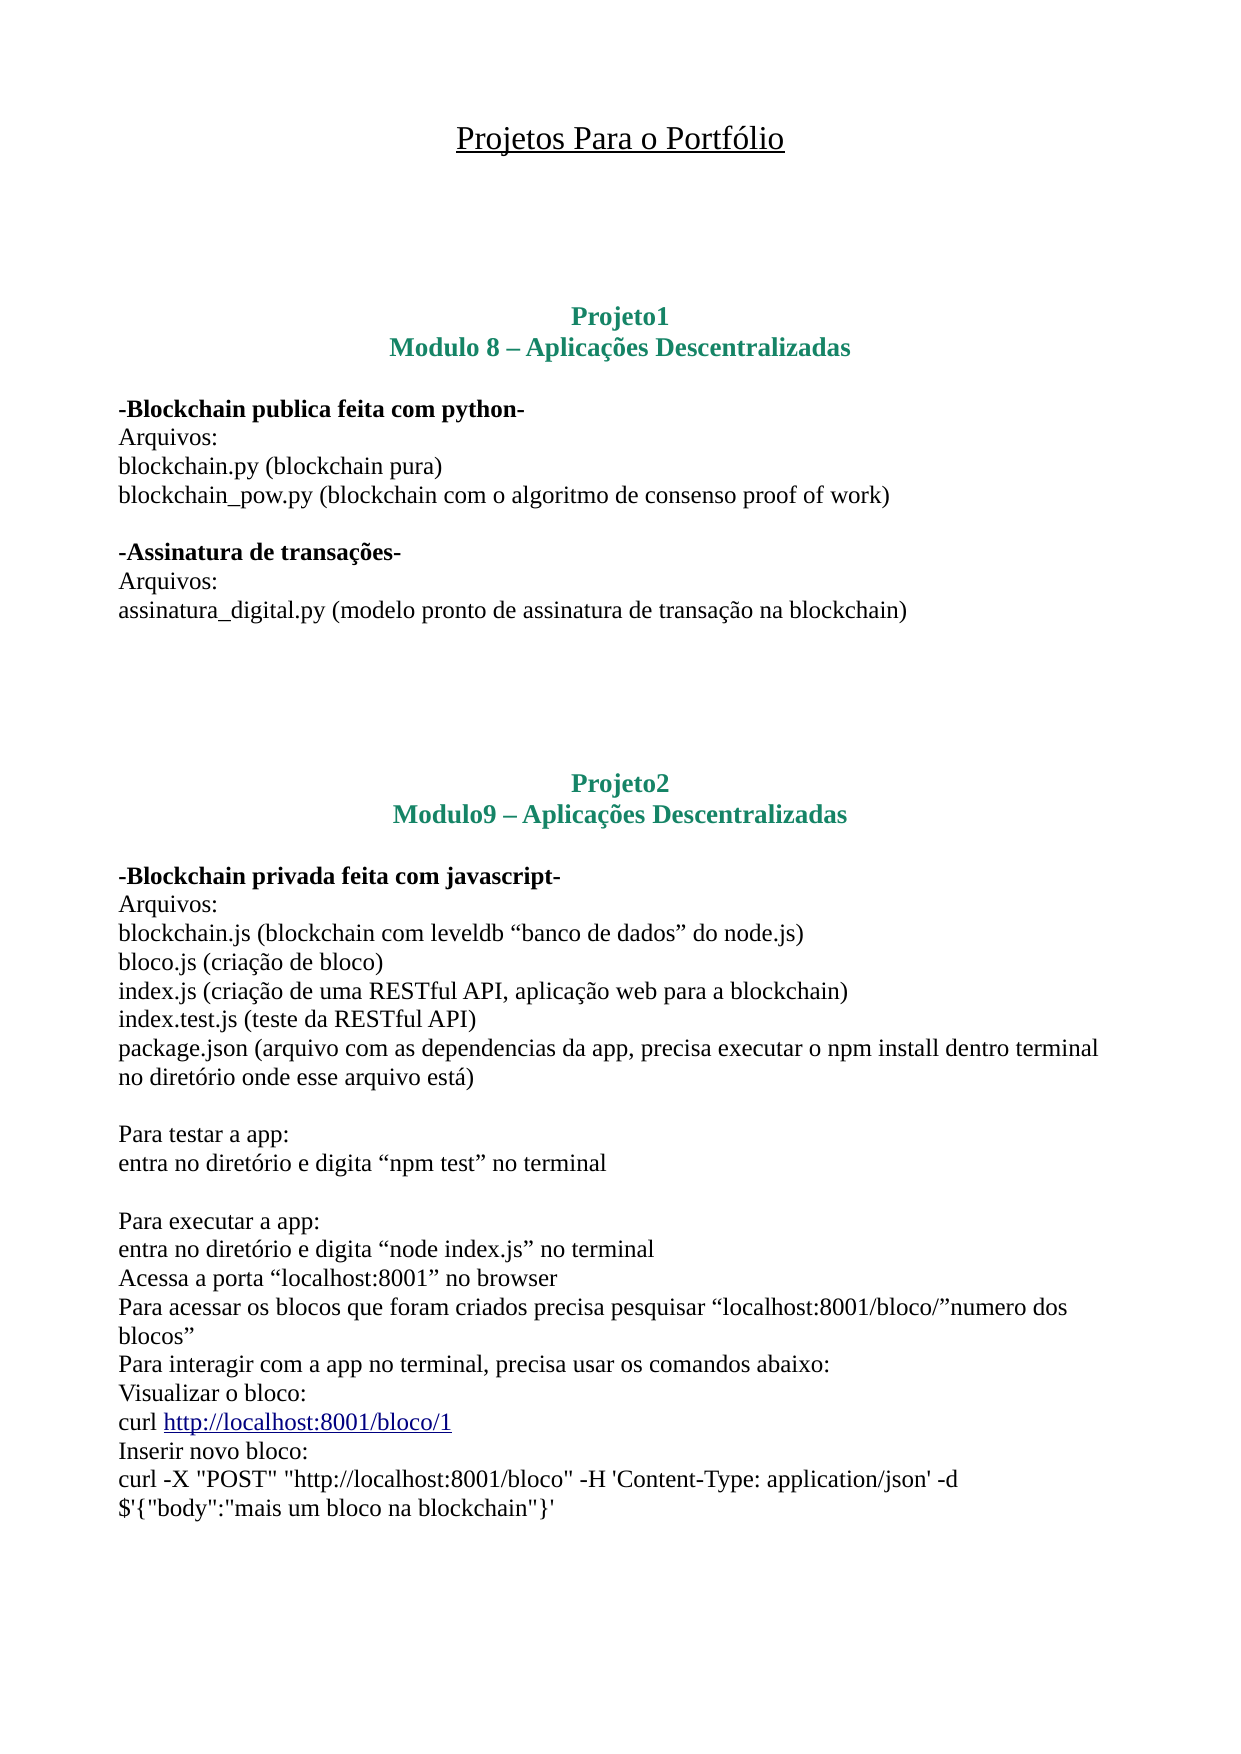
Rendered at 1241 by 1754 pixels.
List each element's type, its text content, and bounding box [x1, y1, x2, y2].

text Projeto2 [118, 767, 1122, 798]
text Para acessar os blocos que foram criados precisa pesquisar “localhost:8001/bloco/”numero dos blocos” [118, 1292, 1122, 1349]
text Para interagir com a app no terminal, precisa usar os comandos abaixo: [118, 1349, 1122, 1378]
text Modulo9 – Aplicações Descentralizadas [118, 798, 1122, 830]
text Modulo 8 – Aplicações Descentralizadas [118, 331, 1122, 362]
text blockchain_pow.py (blockchain com o algoritmo de consenso proof of work) [118, 480, 1122, 509]
text curl http://localhost:8001/bloco/1 [118, 1407, 1122, 1436]
text -Blockchain publica feita com python- [118, 394, 1122, 422]
text Arquivos: [118, 422, 1122, 451]
text Projeto1 [118, 300, 1122, 331]
text bloco.js (criação de bloco) [118, 947, 1122, 976]
text entra no diretório e digita “npm test” no terminal [118, 1148, 1122, 1177]
text assinatura_digital.py (modelo pronto de assinatura de transação na blockchain) [118, 595, 1122, 624]
text -Blockchain privada feita com javascript- [118, 861, 1122, 889]
text curl -X "POST" "http://localhost:8001/bloco" -H 'Content-Type: application/json' -d $'{"body":"mais um bloco na blockchain"}' [118, 1464, 1122, 1522]
text Para testar a app: [118, 1119, 1122, 1148]
text Arquivos: [118, 566, 1122, 595]
text blockchain.js (blockchain com leveldb “banco de dados” do node.js) [118, 918, 1122, 947]
text package.json (arquivo com as dependencias da app, precisa executar o npm install dentro terminal no diretório onde esse arquivo está) [118, 1033, 1122, 1091]
text index.js (criação de uma RESTful API, aplicação web para a blockchain) [118, 976, 1122, 1004]
text Para executar a app: [118, 1206, 1122, 1234]
text Arquivos: [118, 889, 1122, 918]
text Inserir novo bloco: [118, 1436, 1122, 1464]
text index.test.js (teste da RESTful API) [118, 1004, 1122, 1033]
text -Assinatura de transações- [118, 537, 1122, 566]
text Visualizar o bloco: [118, 1378, 1122, 1407]
text entra no diretório e digita “node index.js” no terminal [118, 1234, 1122, 1263]
text Acessa a porta “localhost:8001” no browser [118, 1263, 1122, 1292]
text blockchain.py (blockchain pura) [118, 451, 1122, 480]
text Projetos Para o Portfólio [118, 118, 1122, 156]
